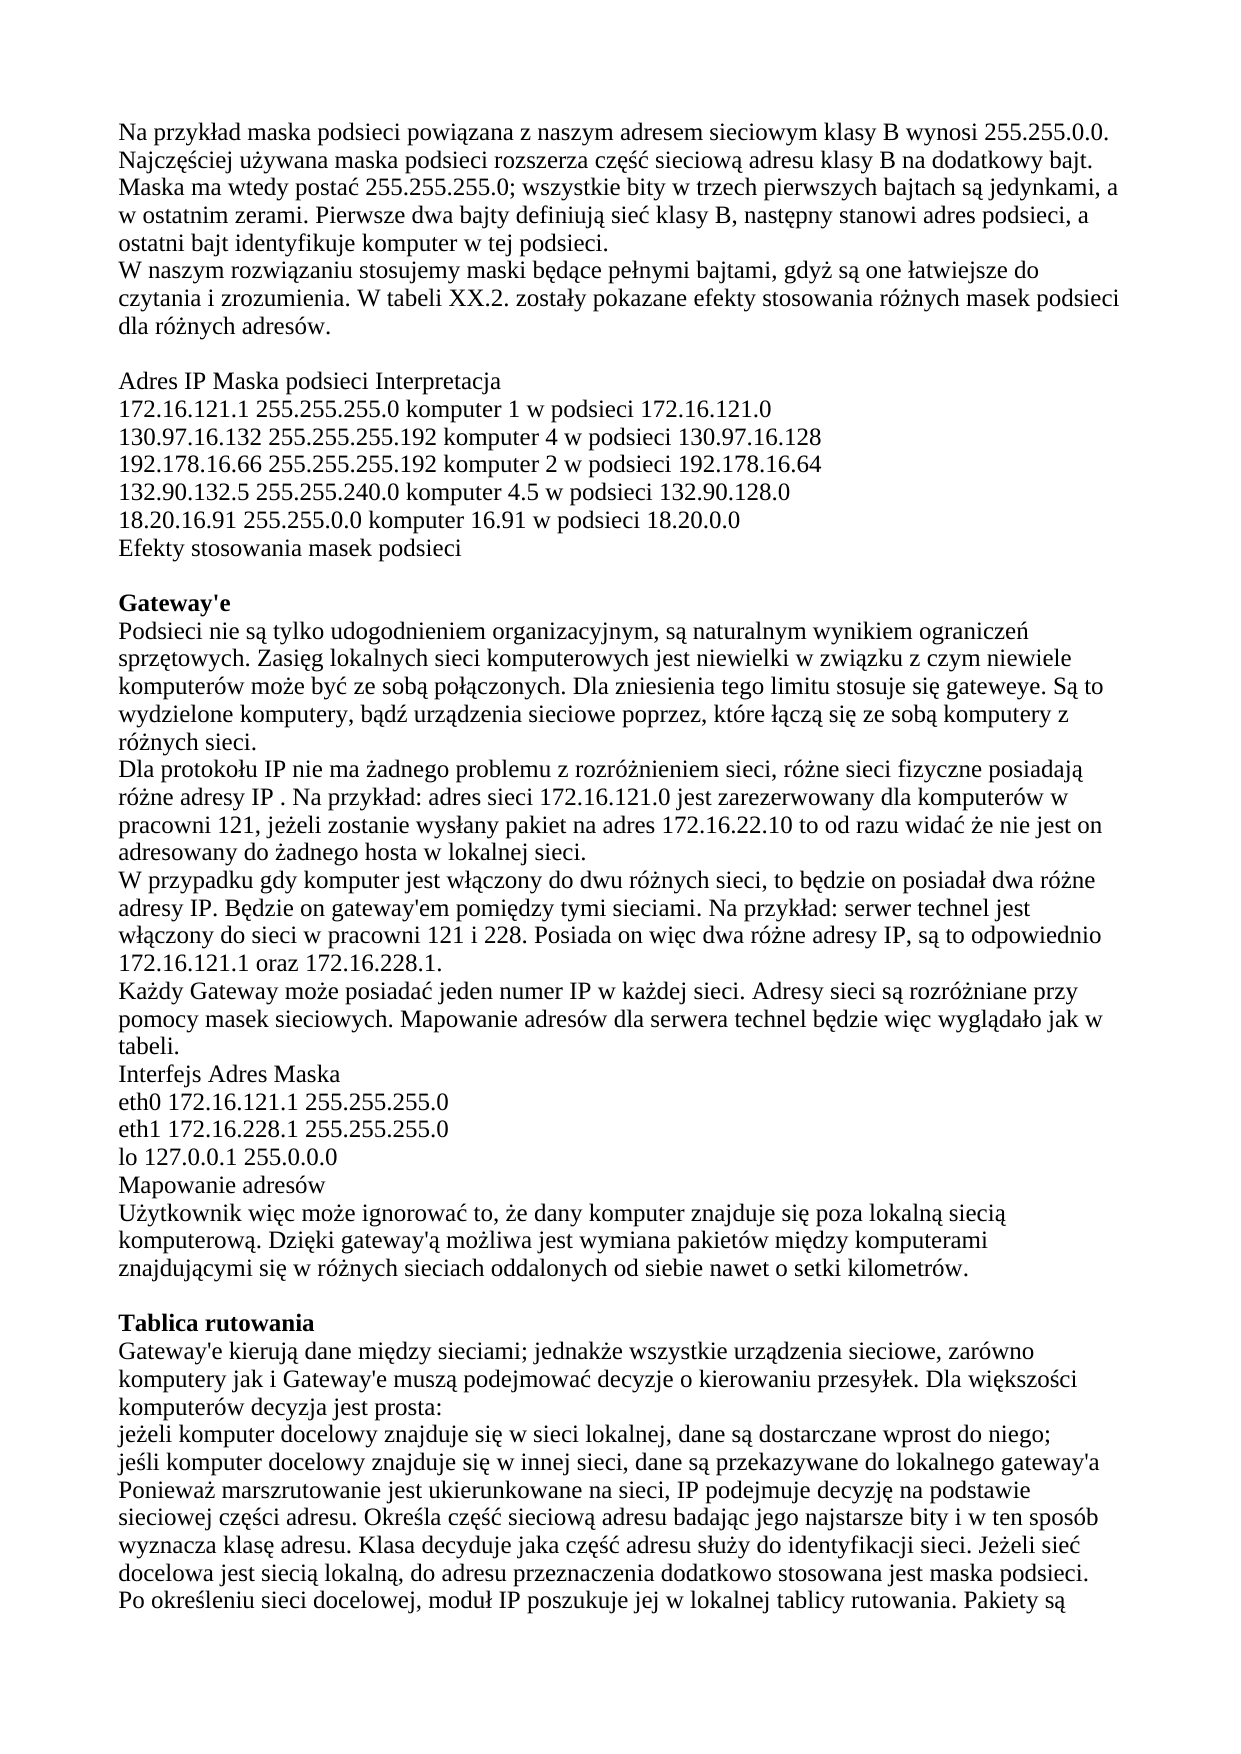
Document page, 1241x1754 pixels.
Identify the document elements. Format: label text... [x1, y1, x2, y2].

text Na przykład maska podsieci powiązana z naszym adresem sieciowym klasy B wynosi 255.255.0.0. Najczęściej używana maska podsieci rozszerza część sieciową adresu klasy B na dodatkowy bajt. Maska ma wtedy postać 255.255.255.0; wszystkie bity w trzech pierwszych bajtach są jedynkami, a w ostatnim zerami. Pierwsze dwa bajty definiują sieć klasy B, następny stanowi adres podsieci, a ostatni bajt identyfikuje komputer w tej podsieci. W naszym rozwiązaniu stosujemy maski będące pełnymi bajtami, gdyż są one łatwiejsze do czytania i zrozumienia. W tabeli XX.2. zostały pokazane efekty stosowania różnych masek podsieci dla różnych adresów. Adres IP Maska podsieci Interpretacja 172.16.121.1 255.255.255.0 komputer 1 w podsieci 172.16.121.0 130.97.16.132 255.255.255.192 komputer 4 w podsieci 130.97.16.128 192.178.16.66 255.255.255.192 komputer 2 w podsieci 192.178.16.64 132.90.132.5 255.255.240.0 komputer 4.5 w podsieci 132.90.128.0 18.20.16.91 255.255.0.0 komputer 16.91 w podsieci 18.20.0.0 Efekty stosowania masek podsieci Gateway'e Podsieci nie są tylko udogodnieniem organizacyjnym, są naturalnym wynikiem ograniczeń sprzętowych. Zasięg lokalnych sieci komputerowych jest niewielki w związku z czym niewiele komputerów może być ze sobą połączonych. Dla zniesienia tego limitu stosuje się gateweye. Są to wydzielone komputery, bądź urządzenia sieciowe poprzez, które łączą się ze sobą komputery z różnych sieci. Dla protokołu IP nie ma żadnego problemu z rozróżnieniem sieci, różne sieci fizyczne posiadają różne adresy IP . Na przykład: adres sieci 172.16.121.0 jest zarezerwowany dla komputerów w pracowni 121, jeżeli zostanie wysłany pakiet na adres 172.16.22.10 to od razu widać że nie jest on adresowany do żadnego hosta w lokalnej sieci. W przypadku gdy komputer jest włączony do dwu różnych sieci, to będzie on posiadał dwa różne adresy IP. Będzie on gateway'em pomiędzy tymi sieciami. Na przykład: serwer technel jest włączony do sieci w pracowni 121 i 228. Posiada on więc dwa różne adresy IP, są to odpowiednio 172.16.121.1 oraz 172.16.228.1. Każdy Gateway może posiadać jeden numer IP w każdej sieci. Adresy sieci są rozróżniane przy pomocy masek sieciowych. Mapowanie adresów dla serwera technel będzie więc wyglądało jak w tabeli. Interfejs Adres Maska eth0 172.16.121.1 255.255.255.0 eth1 172.16.228.1 255.255.255.0 lo 127.0.0.1 255.0.0.0 Mapowanie adresów Użytkownik więc może ignorować to, że dany komputer znajduje się poza lokalną siecią komputerową. Dzięki gateway'ą możliwa jest wymiana pakietów między komputerami znajdującymi się w różnych sieciach oddalonych od siebie nawet o setki kilometrów. Tablica rutowania Gateway'e kierują dane między sieciami; jednakże wszystkie urządzenia sieciowe, zarówno komputery jak i Gateway'e muszą podejmować decyzje o kierowaniu przesyłek. Dla większości komputerów decyzja jest prosta: jeżeli komputer docelowy znajduje się w sieci lokalnej, dane są dostarczane wprost do niego; jeśli komputer docelowy znajduje się w innej sieci, dane są przekazywane do lokalnego gateway'a Ponieważ marszrutowanie jest ukierunkowane na sieci, IP podejmuje decyzję na podstawie sieciowej części adresu. Określa część sieciową adresu badając jego najstarsze bity i w ten sposób wyznacza klasę adresu. Klasa decyduje jaka część adresu służy do identyfikacji sieci. Jeżeli sieć docelowa jest siecią lokalną, do adresu przeznaczenia dodatkowo stosowana jest maska podsieci. Po określeniu sieci docelowej, moduł IP poszukuje jej w lokalnej tablicy rutowania. Pakiety są [118, 118, 1122, 1614]
